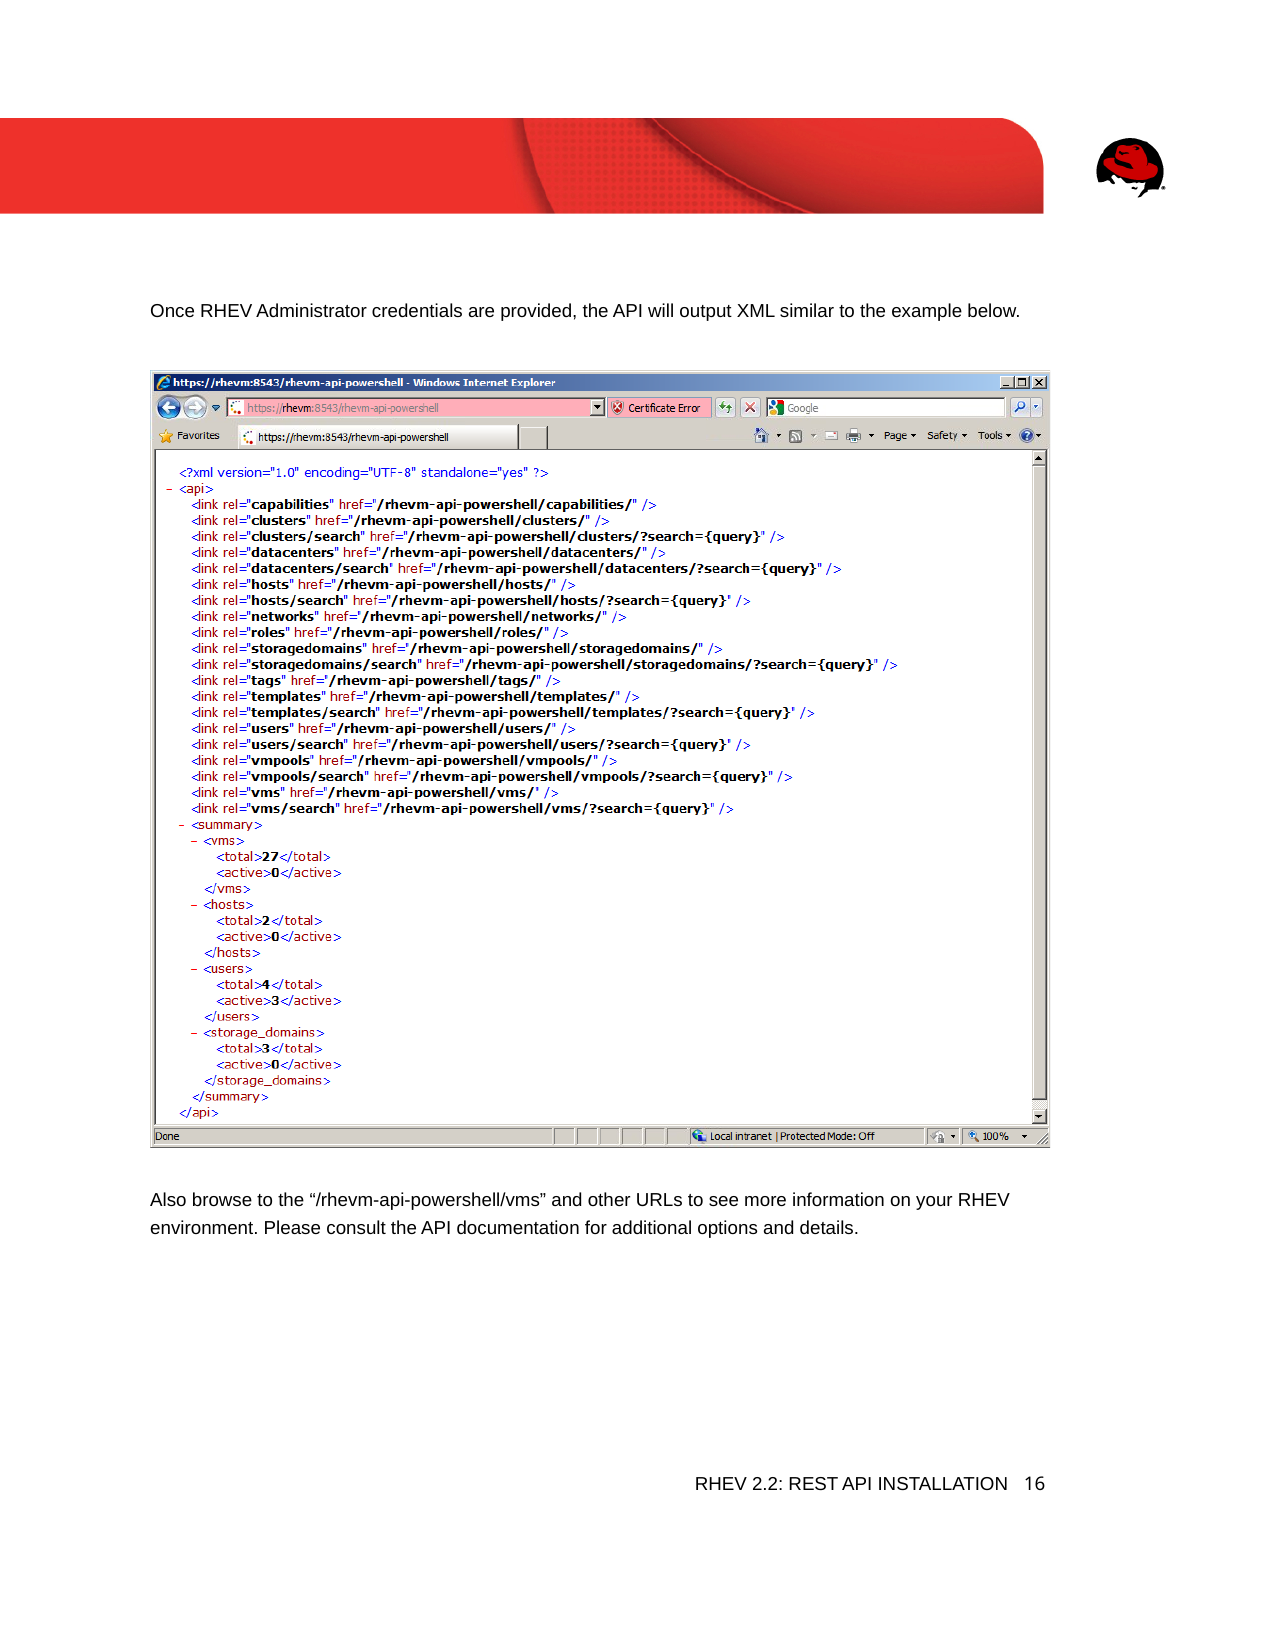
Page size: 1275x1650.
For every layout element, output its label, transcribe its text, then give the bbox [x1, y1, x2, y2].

text Also browse to the “/rhevm-api-powershell/vms” and other URLs to see more information on your RHEV environment. Please consult the API documentation for additional options and details. [150, 1189, 1050, 1238]
text Once RHEV Administrator credentials are provided, the API will output XML similar to the example below. [150, 300, 1050, 322]
picture [150, 370, 1050, 1148]
picture [0, 118, 1170, 214]
